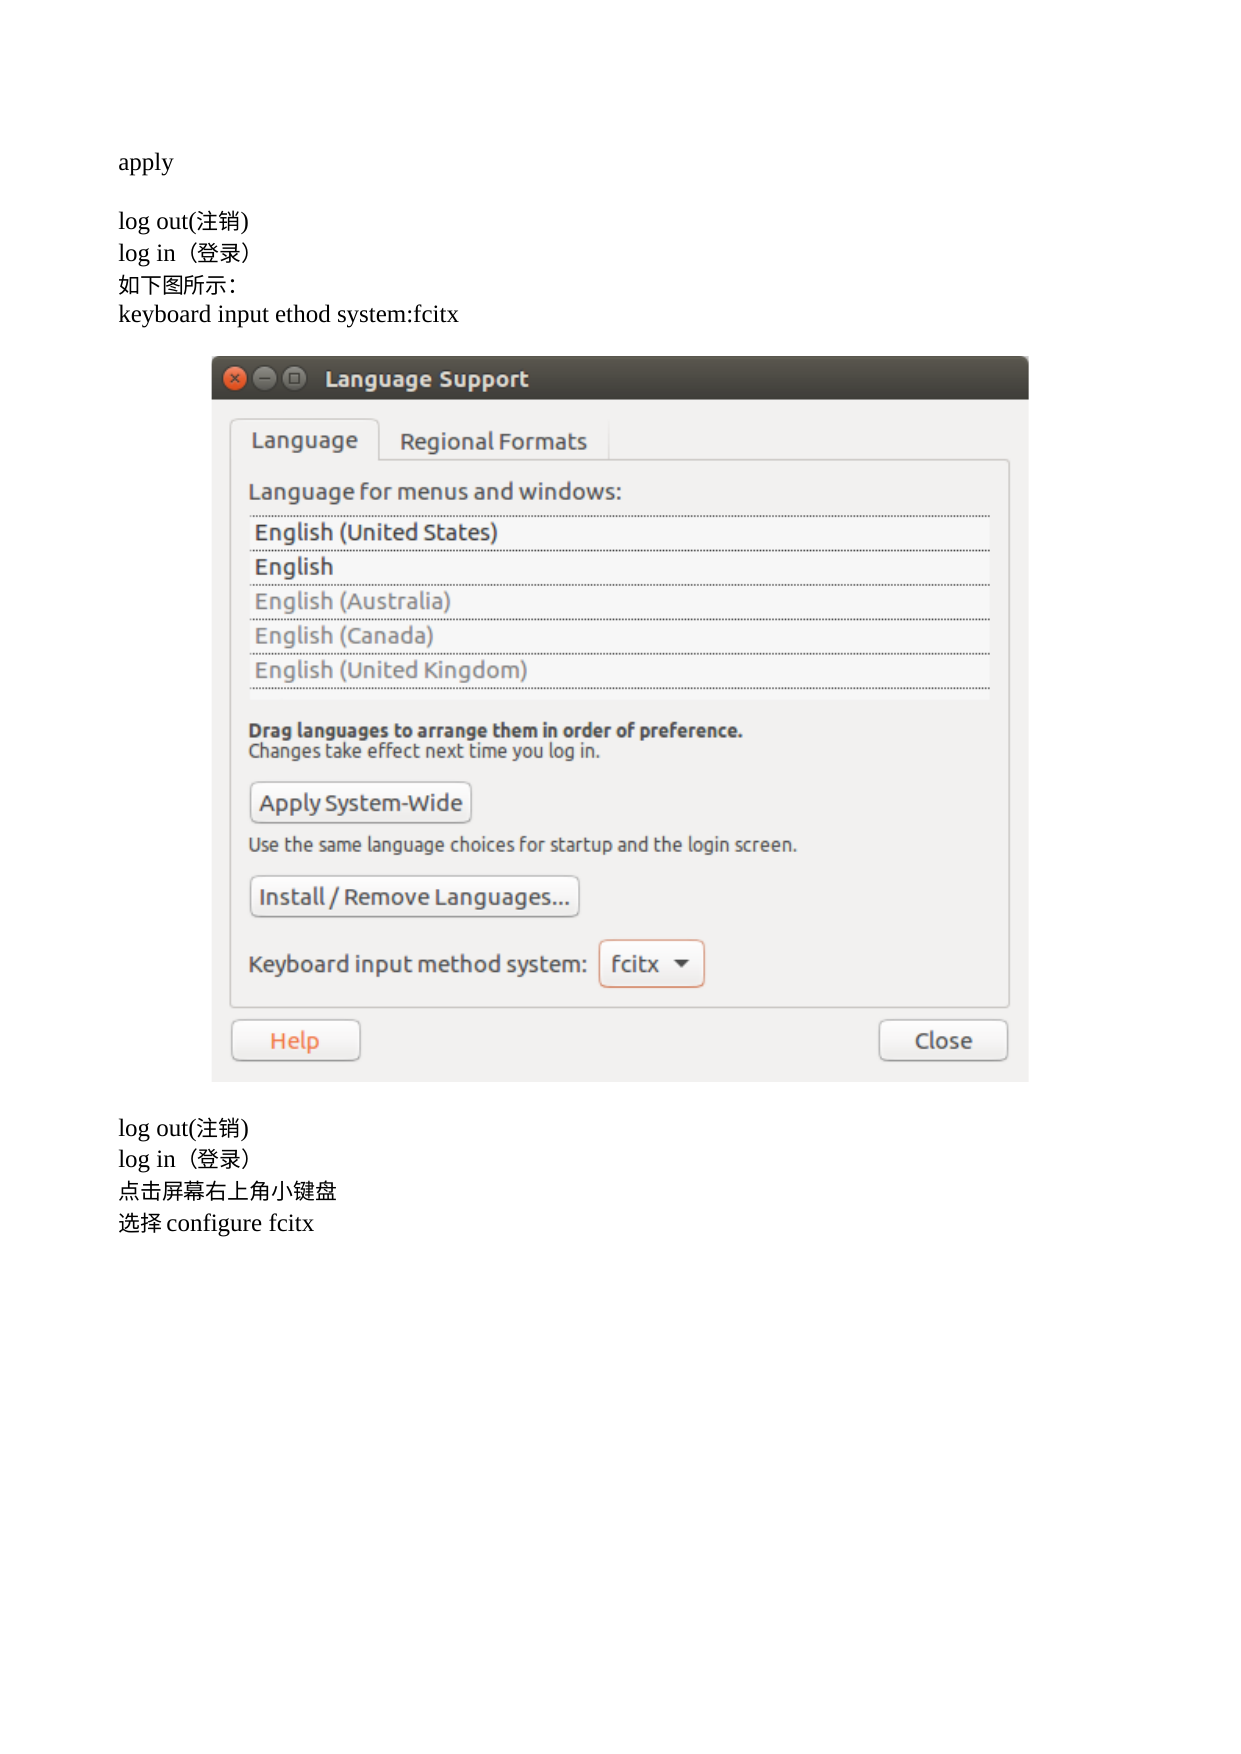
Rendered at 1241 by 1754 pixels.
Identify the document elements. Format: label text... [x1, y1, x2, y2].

text log in（登录） [118, 236, 1122, 268]
text apply [118, 147, 1122, 176]
text 如下图所示： [118, 268, 1122, 299]
text log in（登录） [118, 1142, 1122, 1174]
text 选择configure fcitx [118, 1206, 1122, 1237]
text log out(注销) [118, 204, 1122, 236]
text keyboard input ethod system:fcitx [118, 299, 1122, 328]
text log out(注销) [118, 1111, 1122, 1142]
text 点击屏幕右上角小键盘 [118, 1174, 1122, 1206]
picture [211, 356, 1029, 1082]
